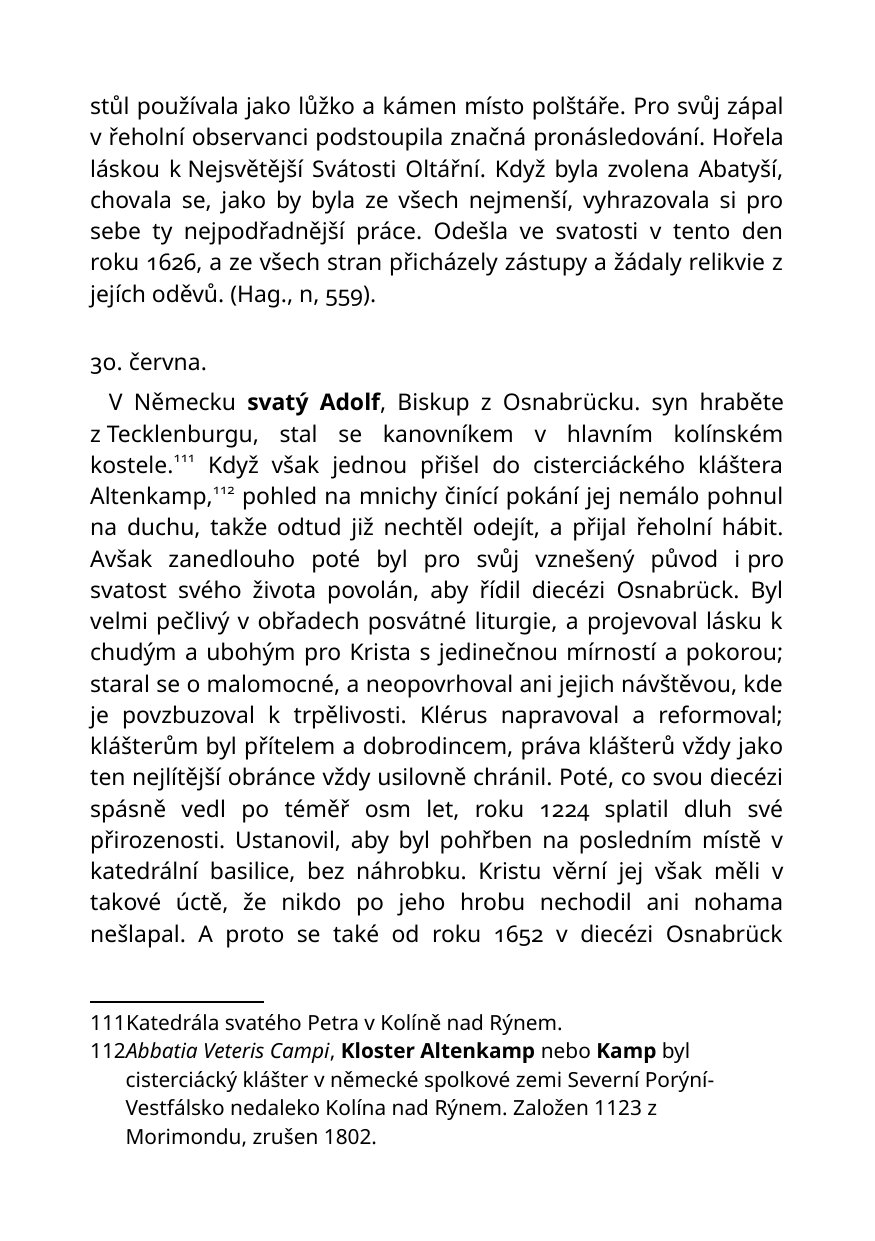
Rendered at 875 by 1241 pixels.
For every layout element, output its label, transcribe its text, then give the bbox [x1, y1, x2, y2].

text stůl používala jako lůžko a kámen místo polštáře. Pro svůj zápal v řeholní observanci podstoupila značná pronásledování. Hořela láskou k Nejsvětější Svátosti Oltářní. Když byla zvolena Abatyší, chovala se, jako by byla ze všech nejmenší, vyhrazovala si pro sebe ty nejpodřadnější práce. Odešla ve svatosti v tento den roku 1626, a ze všech stran přicházely zástupy a žádaly relikvie z jejích oděvů. (Hag., n, 559). [90, 90, 784, 309]
text Abbatia Veteris Campi, Kloster Altenkamp nebo Kamp byl cisterciácký klášter v německé spolkové zemi Severní Porýní-Vestfálsko nedaleko Kolína nad Rýnem. Založen 1123 z Morimondu, zrušen 1802. [90, 1036, 784, 1150]
text 3o. června. [90, 346, 784, 377]
text V Německu svatý Adolf, Biskup z Osnabrücku. syn hraběte z Tecklenburgu, stal se kanovníkem v hlavním kolínském kostele. Když však jednou přišel do cisterciáckého kláštera Altenkamp, pohled na mnichy činící pokání jej nemálo pohnul na duchu, takže odtud již nechtěl odejít, a přijal řeholní hábit. Avšak zanedlouho poté byl pro svůj vznešený původ i pro svatost svého života povolán, aby řídil diecézi Osnabrück. Byl velmi pečlivý v obřadech posvátné liturgie, a projevoval lásku k chudým a ubohým pro Krista s jedinečnou mírností a pokorou; staral se o malomocné, a neopovrhoval ani jejich návštěvou, kde je povzbuzoval k trpělivosti. Klérus napravoval a reformoval; klášterům byl přítelem a dobrodincem, práva klášterů vždy jako ten nejlítější obránce vždy usilovně chránil. Poté, co svou diecézi spásně vedl po téměř osm let, roku 1224 splatil dluh své přirozenosti. Ustanovil, aby byl pohřben na posledním místě v katedrální basilice, bez náhrobku. Kristu věrní jej však měli v takové úctě, že nikdo po jeho hrobu nechodil ani nohama nešlapal. A proto se také od roku 1652 v diecézi Osnabrück [90, 386, 784, 949]
text Katedrála svatého Petra v Kolíně nad Rýnem. [90, 1008, 784, 1036]
